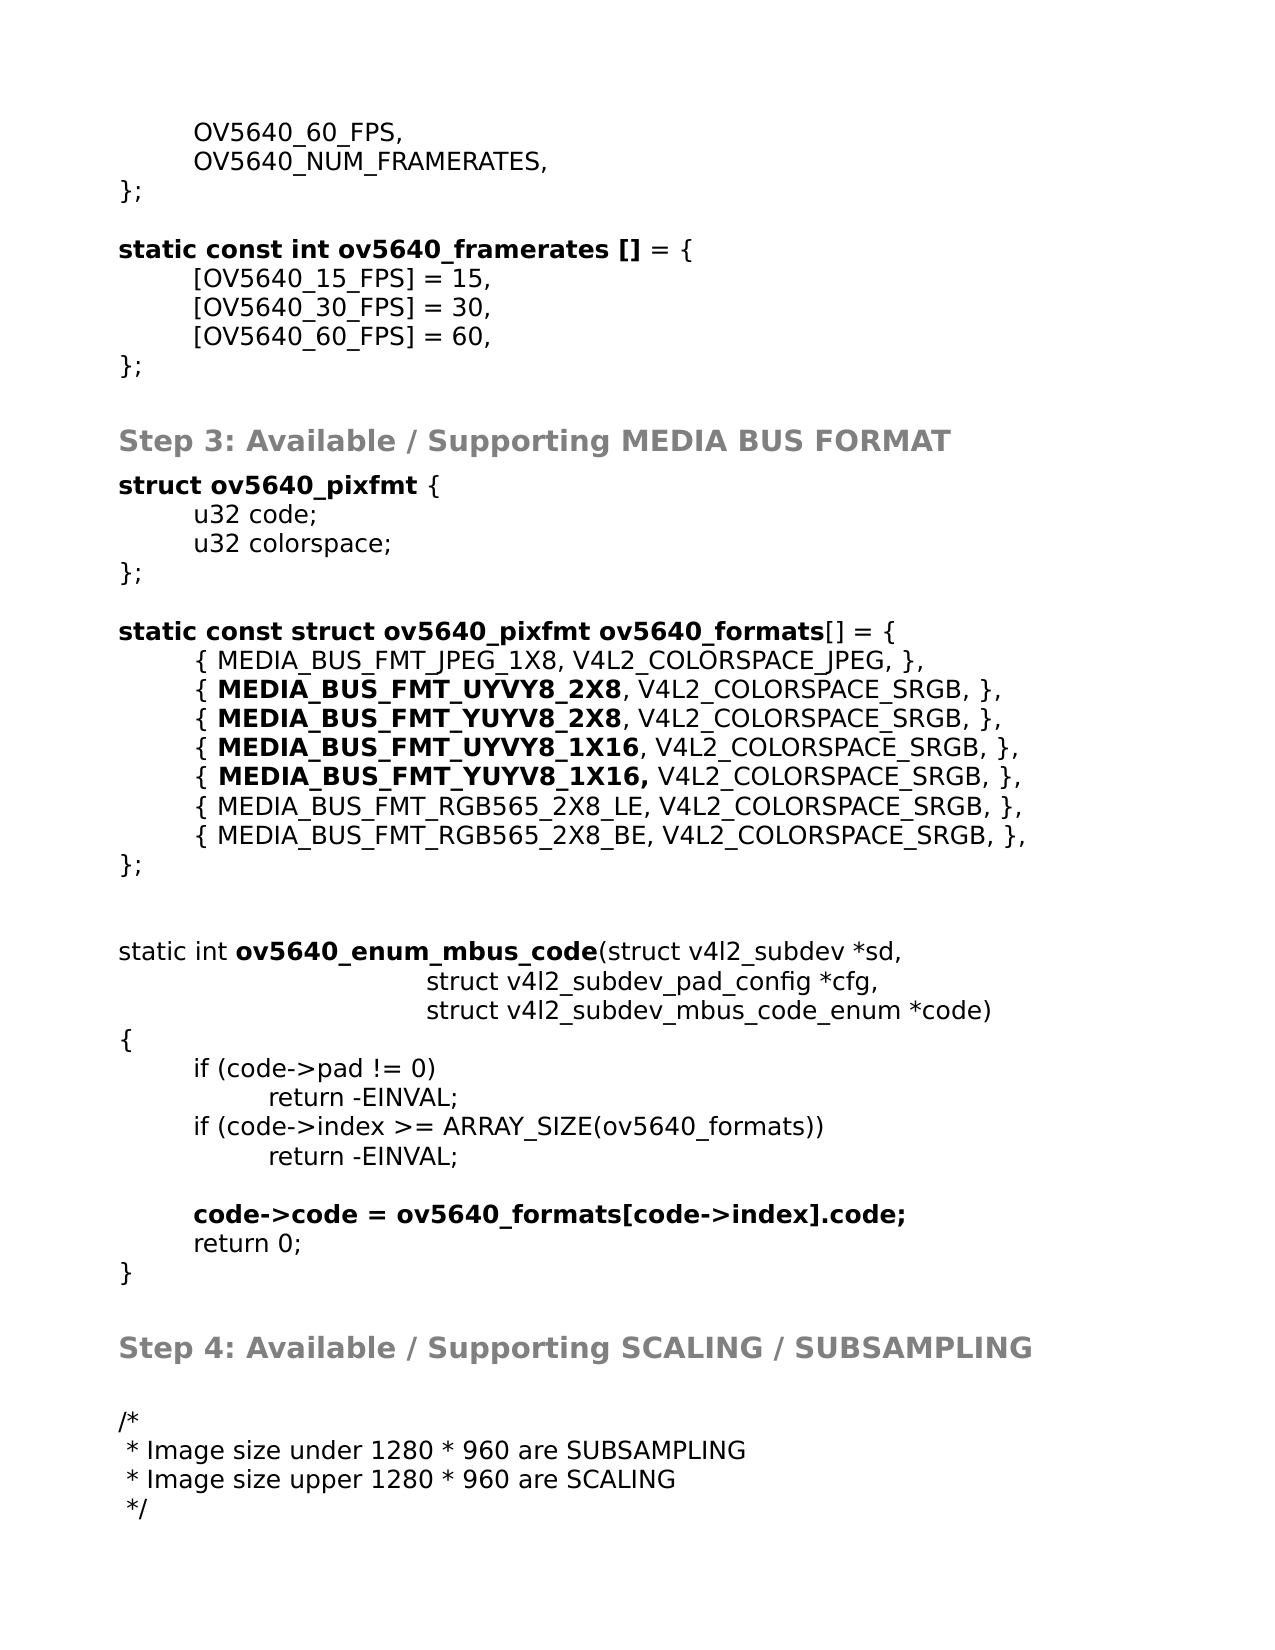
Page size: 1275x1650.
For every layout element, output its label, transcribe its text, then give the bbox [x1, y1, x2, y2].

subtitle Step 4: Available / Supporting SCALING / SUBSAMPLING [118, 1331, 1157, 1365]
text }; [118, 558, 1157, 587]
text * Image size upper 1280 * 960 are SCALING [118, 1465, 1157, 1494]
text */ [118, 1494, 1157, 1523]
text static const struct ov5640_pixfmt ov5640_formats[] = { [118, 617, 1157, 646]
text } [118, 1258, 1157, 1287]
text }; [118, 850, 1157, 879]
text OV5640_60_FPS, [118, 118, 1157, 147]
text return -EINVAL; [118, 1142, 1157, 1171]
text return -EINVAL; [118, 1083, 1157, 1112]
text }; [118, 351, 1157, 381]
text }; [118, 176, 1157, 206]
text { MEDIA_BUS_FMT_JPEG_1X8, V4L2_COLORSPACE_JPEG, }, [118, 646, 1157, 675]
text { MEDIA_BUS_FMT_RGB565_2X8_LE, V4L2_COLORSPACE_SRGB, }, [118, 792, 1157, 821]
text static const int ov5640_framerates [] = { [118, 235, 1157, 264]
text return 0; [118, 1229, 1157, 1258]
text code->code = ov5640_formats[code->index].code; [118, 1200, 1157, 1229]
text { MEDIA_BUS_FMT_RGB565_2X8_BE, V4L2_COLORSPACE_SRGB, }, [118, 821, 1157, 850]
text * Image size under 1280 * 960 are SUBSAMPLING [118, 1436, 1157, 1465]
text [OV5640_30_FPS] = 30, [118, 293, 1157, 322]
text static int ov5640_enum_mbus_code(struct v4l2_subdev *sd, [118, 937, 1157, 967]
text if (code->pad != 0) [118, 1054, 1157, 1083]
text { [118, 1025, 1157, 1054]
text if (code->index >= ARRAY_SIZE(ov5640_formats)) [118, 1112, 1157, 1142]
text [OV5640_15_FPS] = 15, [118, 264, 1157, 293]
text /* [118, 1407, 1157, 1436]
text [OV5640_60_FPS] = 60, [118, 322, 1157, 351]
text { MEDIA_BUS_FMT_YUYV8_2X8, V4L2_COLORSPACE_SRGB, }, [118, 704, 1157, 733]
text { MEDIA_BUS_FMT_YUYV8_1X16, V4L2_COLORSPACE_SRGB, }, [118, 762, 1157, 792]
text OV5640_NUM_FRAMERATES, [118, 147, 1157, 176]
text struct ov5640_pixfmt { [118, 471, 1157, 500]
subtitle Step 3: Available / Supporting MEDIA BUS FORMAT [118, 424, 1157, 458]
text struct v4l2_subdev_pad_config *cfg, [118, 967, 1157, 996]
text { MEDIA_BUS_FMT_UYVY8_2X8, V4L2_COLORSPACE_SRGB, }, [118, 675, 1157, 704]
text u32 code; [118, 500, 1157, 529]
text u32 colorspace; [118, 529, 1157, 558]
text { MEDIA_BUS_FMT_UYVY8_1X16, V4L2_COLORSPACE_SRGB, }, [118, 733, 1157, 762]
text struct v4l2_subdev_mbus_code_enum *code) [118, 996, 1157, 1025]
